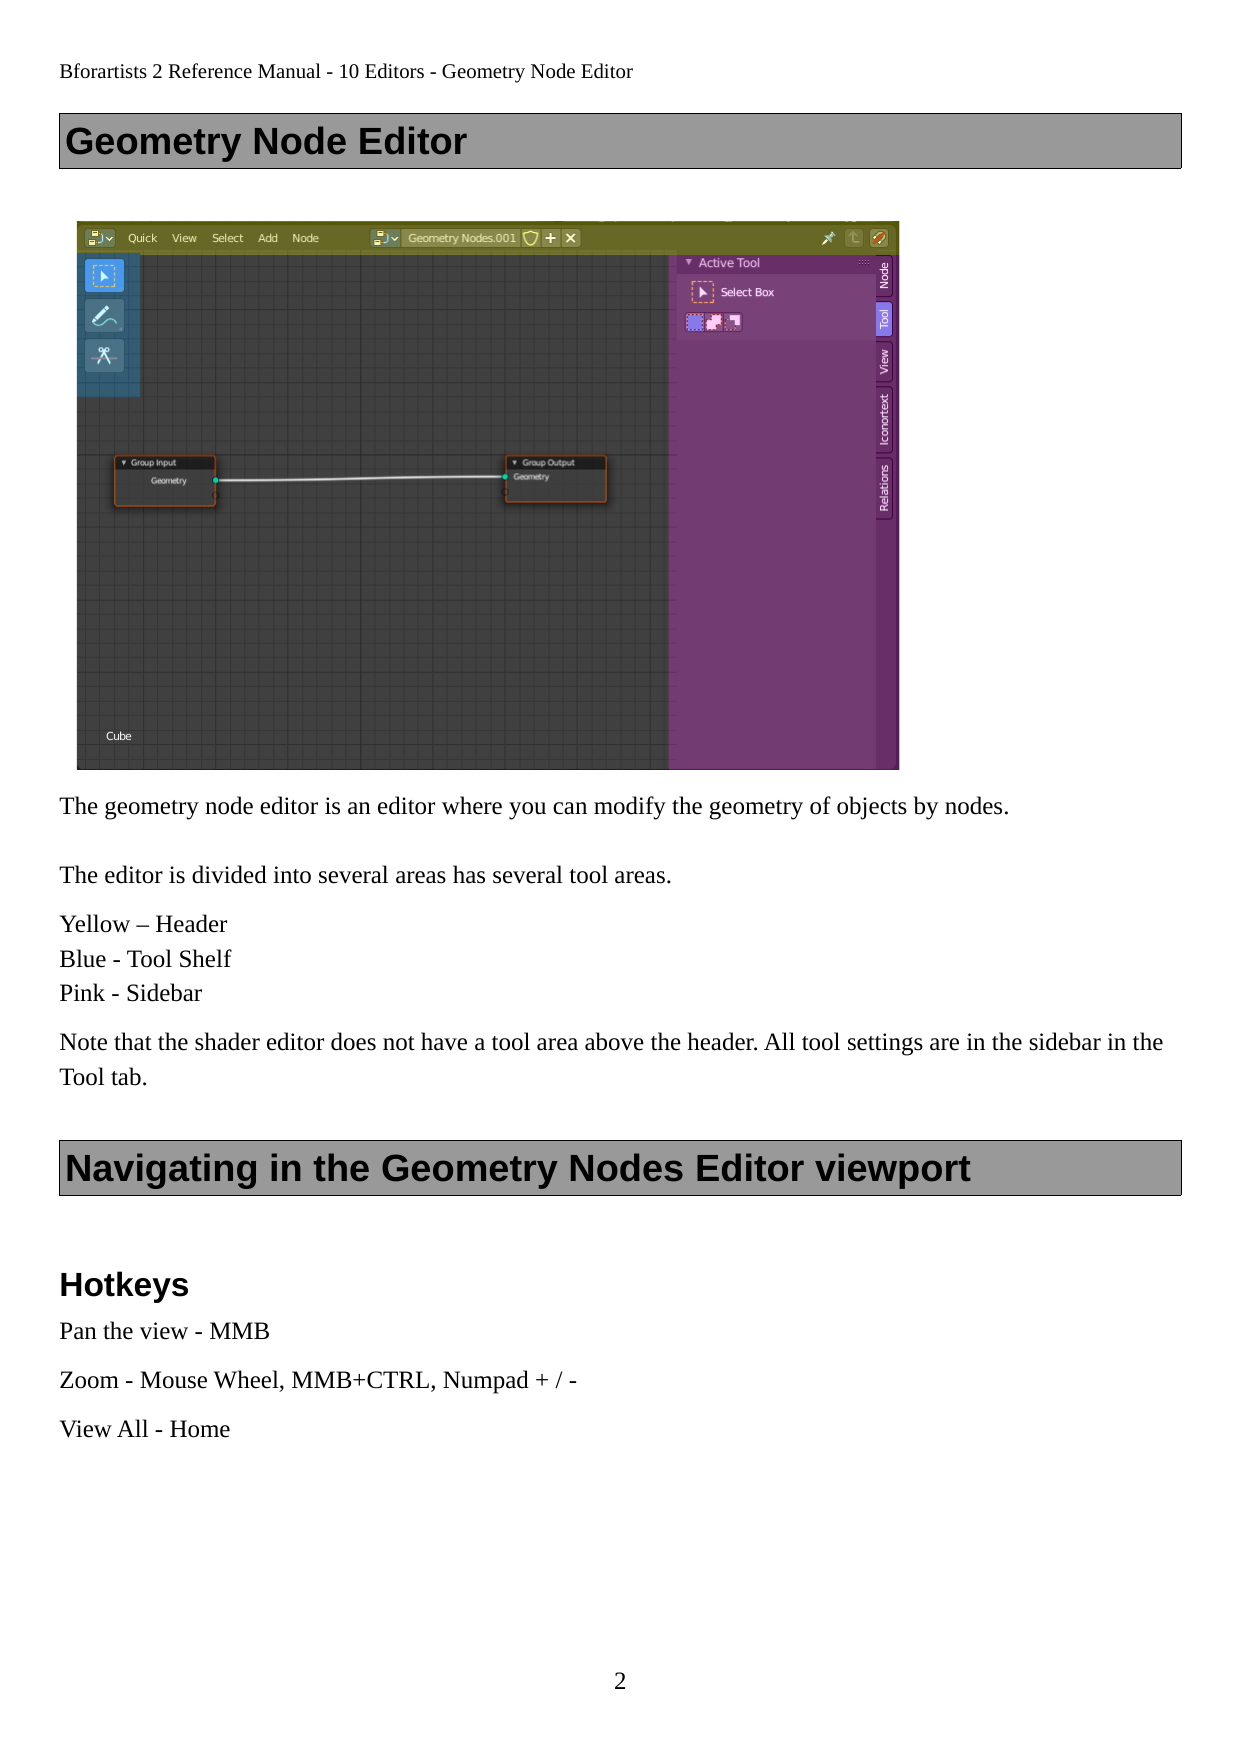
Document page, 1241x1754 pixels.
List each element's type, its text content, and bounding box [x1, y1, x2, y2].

text Yellow – Header Blue - Tool Shelf Pink - Sidebar [59, 909, 1181, 1007]
table_header Navigating in the Geometry Nodes Editor viewport [60, 1141, 1181, 1195]
table_header Geometry Node Editor [60, 114, 1181, 168]
text View All - Home [59, 1414, 1181, 1443]
text The geometry node editor is an editor where you can modify the geometry of objects by nodes. The editor is divided into several areas has several tool areas. [59, 791, 1181, 889]
picture [76, 221, 900, 770]
text Zoom - Mouse Wheel, MMB+CTRL, Numpad + / - [59, 1365, 1181, 1394]
text Pan the view - MMB [59, 1316, 1181, 1344]
subtitle Hotkeys [59, 1265, 1181, 1303]
text Note that the shader editor does not have a tool area above the header. All tool settings are in the sidebar in the Tool tab. [59, 1027, 1181, 1090]
